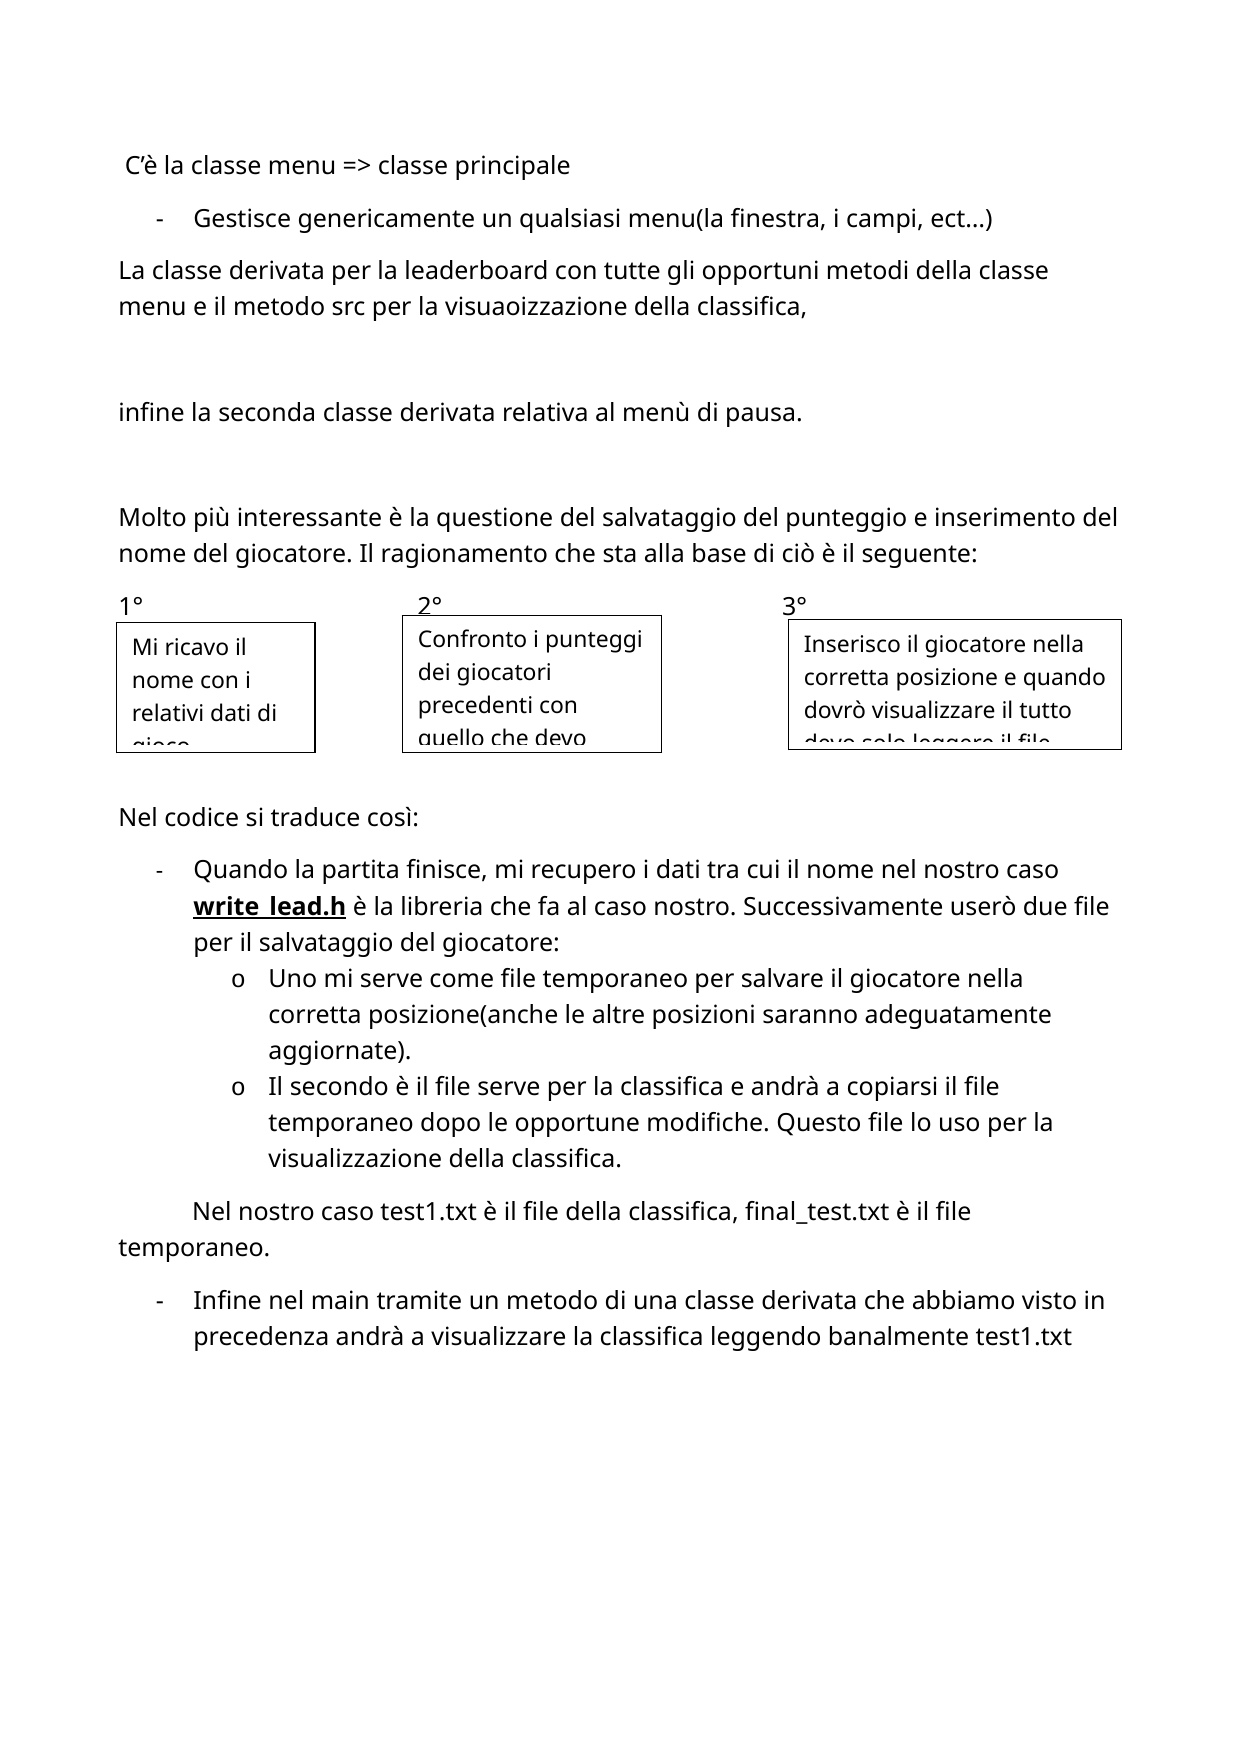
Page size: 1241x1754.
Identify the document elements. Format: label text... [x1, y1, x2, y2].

text Molto più interessante è la questione del salvataggio del punteggio e inserimento del nome del giocatore. Il ragionamento che sta alla base di ciò è il seguente: [118, 500, 1122, 570]
list Uno mi serve come file temporaneo per salvare il giocatore nella corretta posizione(anche le altre posizioni saranno adeguatamente aggiornate). [231, 960, 1122, 1067]
text Nel codice si traduce così: [118, 799, 1122, 833]
text Mi ricavo il nome con i relativi dati di gioco. [132, 631, 299, 745]
text 1° 2° 3° [403, 616, 661, 752]
text Inserisco il giocatore nella corretta posizione e quando dovrò visualizzare il tutto devo solo leggere il file modificato. [804, 628, 1106, 742]
list Infine nel main tramite un metodo di una classe derivata che abbiamo visto in precedenza andrà a visualizzare la classifica leggendo banalmente test1.txt [156, 1282, 1122, 1352]
text Confronto i punteggi dei giocatori precedenti con quello che devo inserire [418, 623, 646, 745]
text 1° 2° 3° [117, 623, 314, 752]
text 1° 2° 3° [118, 589, 1122, 623]
text infine la seconda classe derivata relativa al menù di pausa. [118, 394, 1122, 428]
list Quando la partita finisce, mi recupero i dati tra cui il nome nel nostro caso write_lead.h è la libreria che fa al caso nostro. Successivamente userò due file per il salvataggio del giocatore: [156, 852, 1122, 958]
text C’è la classe menu => classe principale [118, 148, 1122, 182]
text Nel nostro caso test1.txt è il file della classifica, final_test.txt è il file temporaneo. [118, 1194, 1122, 1264]
list Gestisce genericamente un qualsiasi menu(la finestra, i campi, ect…) [156, 200, 1122, 234]
text 1° 2° 3° [789, 620, 1121, 749]
text La classe derivata per la leaderboard con tutte gli opportuni metodi della classe menu e il metodo src per la visuaoizzazione della classifica, [118, 253, 1122, 323]
list Il secondo è il file serve per la classifica e andrà a copiarsi il file temporaneo dopo le opportune modifiche. Questo file lo uso per la visualizzazione della classifica. [231, 1069, 1122, 1175]
